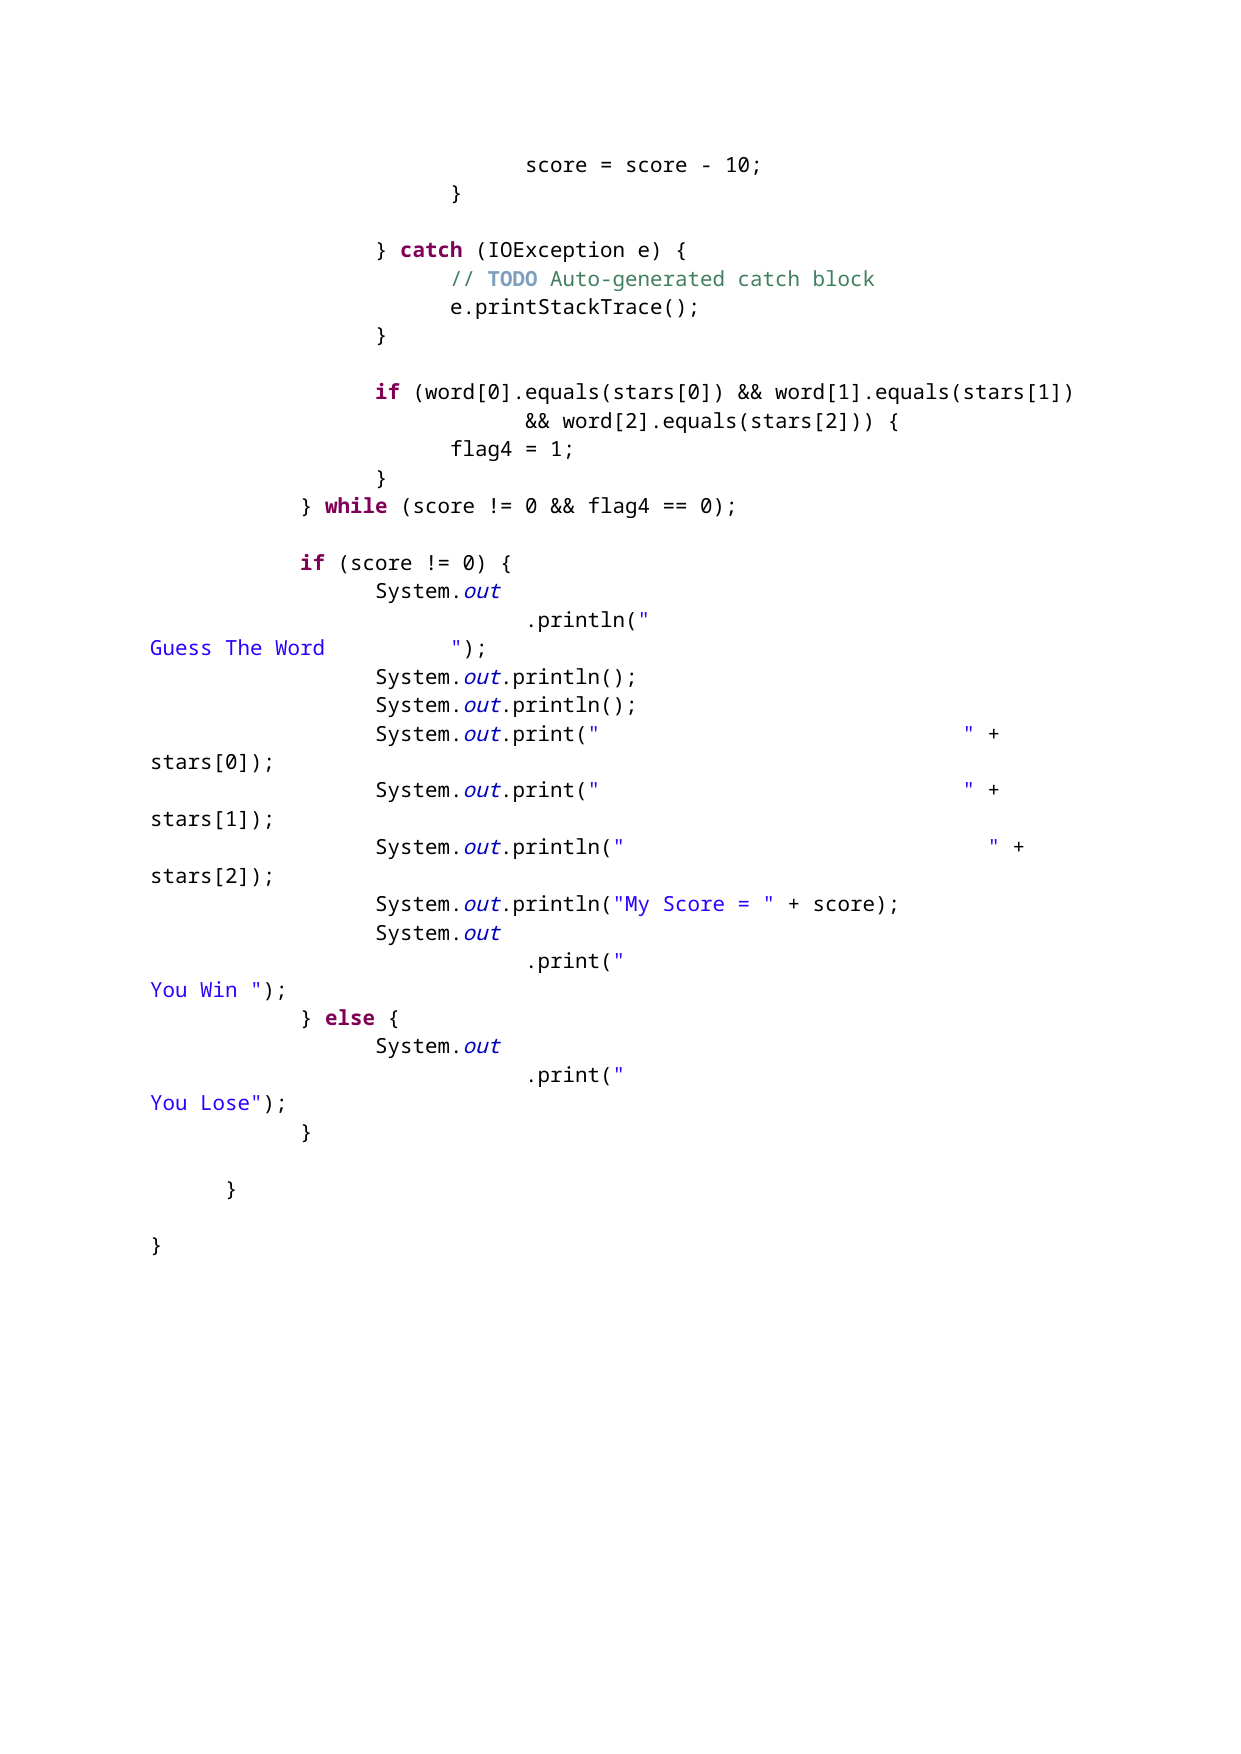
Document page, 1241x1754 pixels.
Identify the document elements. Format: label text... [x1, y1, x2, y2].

text e.printStackTrace(); [150, 292, 1090, 321]
text // TODO Auto-generated catch block [150, 264, 1090, 292]
text score = score - 10; [150, 150, 1090, 178]
text if (word[0].equals(stars[0]) && word[1].equals(stars[1]) [150, 377, 1090, 406]
text } [150, 463, 1090, 491]
text } catch (IOException e) { [150, 235, 1090, 264]
text System.out.print(" " + stars[0]); [150, 719, 1090, 776]
text } else { [150, 1003, 1090, 1032]
text System.out.println(" " + stars[2]); [150, 832, 1090, 889]
text flag4 = 1; [150, 434, 1090, 463]
text .println(" Guess The Word "); [150, 605, 1090, 662]
text .print(" You Lose"); [150, 1060, 1090, 1117]
text } [150, 1174, 1090, 1202]
text } [150, 178, 1090, 207]
text } [150, 321, 1090, 349]
text && word[2].equals(stars[2])) { [150, 406, 1090, 434]
text System.out.println(); [150, 690, 1090, 719]
text } while (score != 0 && flag4 == 0); [150, 491, 1090, 520]
text } [150, 1231, 1090, 1259]
text System.out [150, 577, 1090, 605]
text if (score != 0) { [150, 548, 1090, 577]
text } [150, 1117, 1090, 1145]
text System.out [150, 1032, 1090, 1060]
text .print(" You Win "); [150, 946, 1090, 1003]
text System.out [150, 918, 1090, 946]
text System.out.println(); [150, 662, 1090, 690]
text System.out.print(" " + stars[1]); [150, 776, 1090, 832]
text System.out.println("My Score = " + score); [150, 889, 1090, 918]
